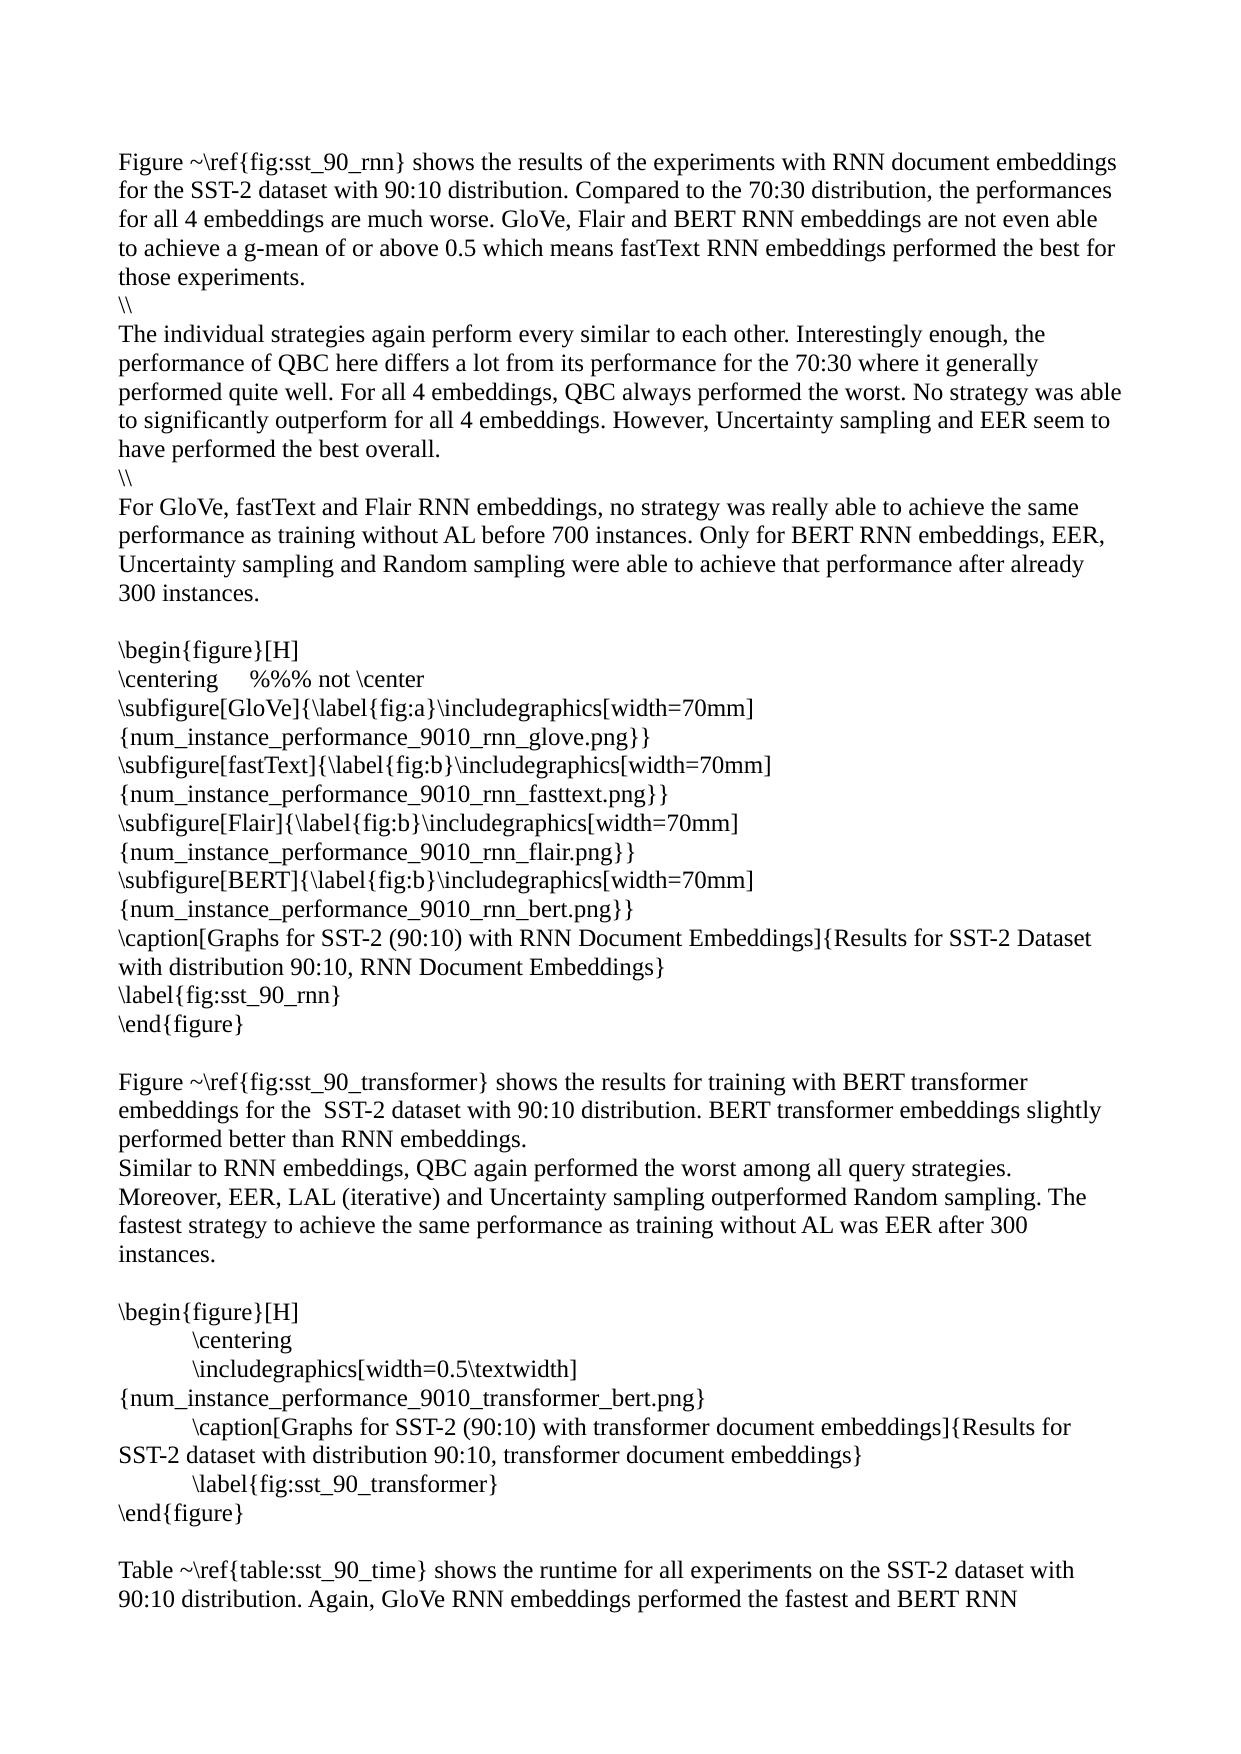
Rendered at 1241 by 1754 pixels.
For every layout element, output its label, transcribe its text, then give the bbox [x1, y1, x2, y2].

text \begin{figure}[H] [118, 636, 1122, 664]
text Figure ~\ref{fig:sst_90_rnn} shows the results of the experiments with RNN document embeddings for the SST-2 dataset with 90:10 distribution. Compared to the 70:30 distribution, the performances for all 4 embeddings are much worse. GloVe, Flair and BERT RNN embeddings are not even able to achieve a g-mean of or above 0.5 which means fastText RNN embeddings performed the best for those experiments. [118, 147, 1122, 291]
text \end{figure} [118, 1498, 1122, 1527]
text Moreover, EER, LAL (iterative) and Uncertainty sampling outperformed Random sampling. The fastest strategy to achieve the same performance as training without AL was EER after 300 instances. [118, 1182, 1122, 1268]
text \subfigure[BERT]{\label{fig:b}\includegraphics[width=70mm]{num_instance_performance_9010_rnn_bert.png}} [118, 866, 1122, 923]
text \caption[Graphs for SST-2 (90:10) with RNN Document Embeddings]{Results for SST-2 Dataset with distribution 90:10, RNN Document Embeddings} [118, 923, 1122, 981]
text \centering [118, 1326, 1122, 1354]
text \subfigure[GloVe]{\label{fig:a}\includegraphics[width=70mm]{num_instance_performance_9010_rnn_glove.png}} [118, 693, 1122, 751]
text \includegraphics[width=0.5\textwidth]{num_instance_performance_9010_transformer_bert.png} [118, 1354, 1122, 1412]
text \end{figure} [118, 1009, 1122, 1038]
text For GloVe, fastText and Flair RNN embeddings, no strategy was really able to achieve the same performance as training without AL before 700 instances. Only for BERT RNN embeddings, EER, Uncertainty sampling and Random sampling were able to achieve that performance after already 300 instances. [118, 492, 1122, 607]
text \label{fig:sst_90_transformer} [118, 1469, 1122, 1498]
text \begin{figure}[H] [118, 1297, 1122, 1326]
text \subfigure[Flair]{\label{fig:b}\includegraphics[width=70mm]{num_instance_performance_9010_rnn_flair.png}} [118, 808, 1122, 866]
text The individual strategies again perform every similar to each other. Interestingly enough, the performance of QBC here differs a lot from its performance for the 70:30 where it generally performed quite well. For all 4 embeddings, QBC always performed the worst. No strategy was able to significantly outperform for all 4 embeddings. However, Uncertainty sampling and EER seem to have performed the best overall. [118, 319, 1122, 463]
text Similar to RNN embeddings, QBC again performed the worst among all query strategies. [118, 1153, 1122, 1182]
text \centering %%% not \center [118, 664, 1122, 693]
text \label{fig:sst_90_rnn} [118, 981, 1122, 1009]
text Figure ~\ref{fig:sst_90_transformer} shows the results for training with BERT transformer embeddings for the SST-2 dataset with 90:10 distribution. BERT transformer embeddings slightly performed better than RNN embeddings. [118, 1067, 1122, 1153]
text \subfigure[fastText]{\label{fig:b}\includegraphics[width=70mm]{num_instance_performance_9010_rnn_fasttext.png}} [118, 751, 1122, 808]
text \\ [118, 463, 1122, 492]
text \caption[Graphs for SST-2 (90:10) with transformer document embeddings]{Results for SST-2 dataset with distribution 90:10, transformer document embeddings} [118, 1412, 1122, 1469]
text \\ [118, 291, 1122, 319]
text Table ~\ref{table:sst_90_time} shows the runtime for all experiments on the SST-2 dataset with 90:10 distribution. Again, GloVe RNN embeddings performed the fastest and BERT RNN [118, 1556, 1122, 1613]
